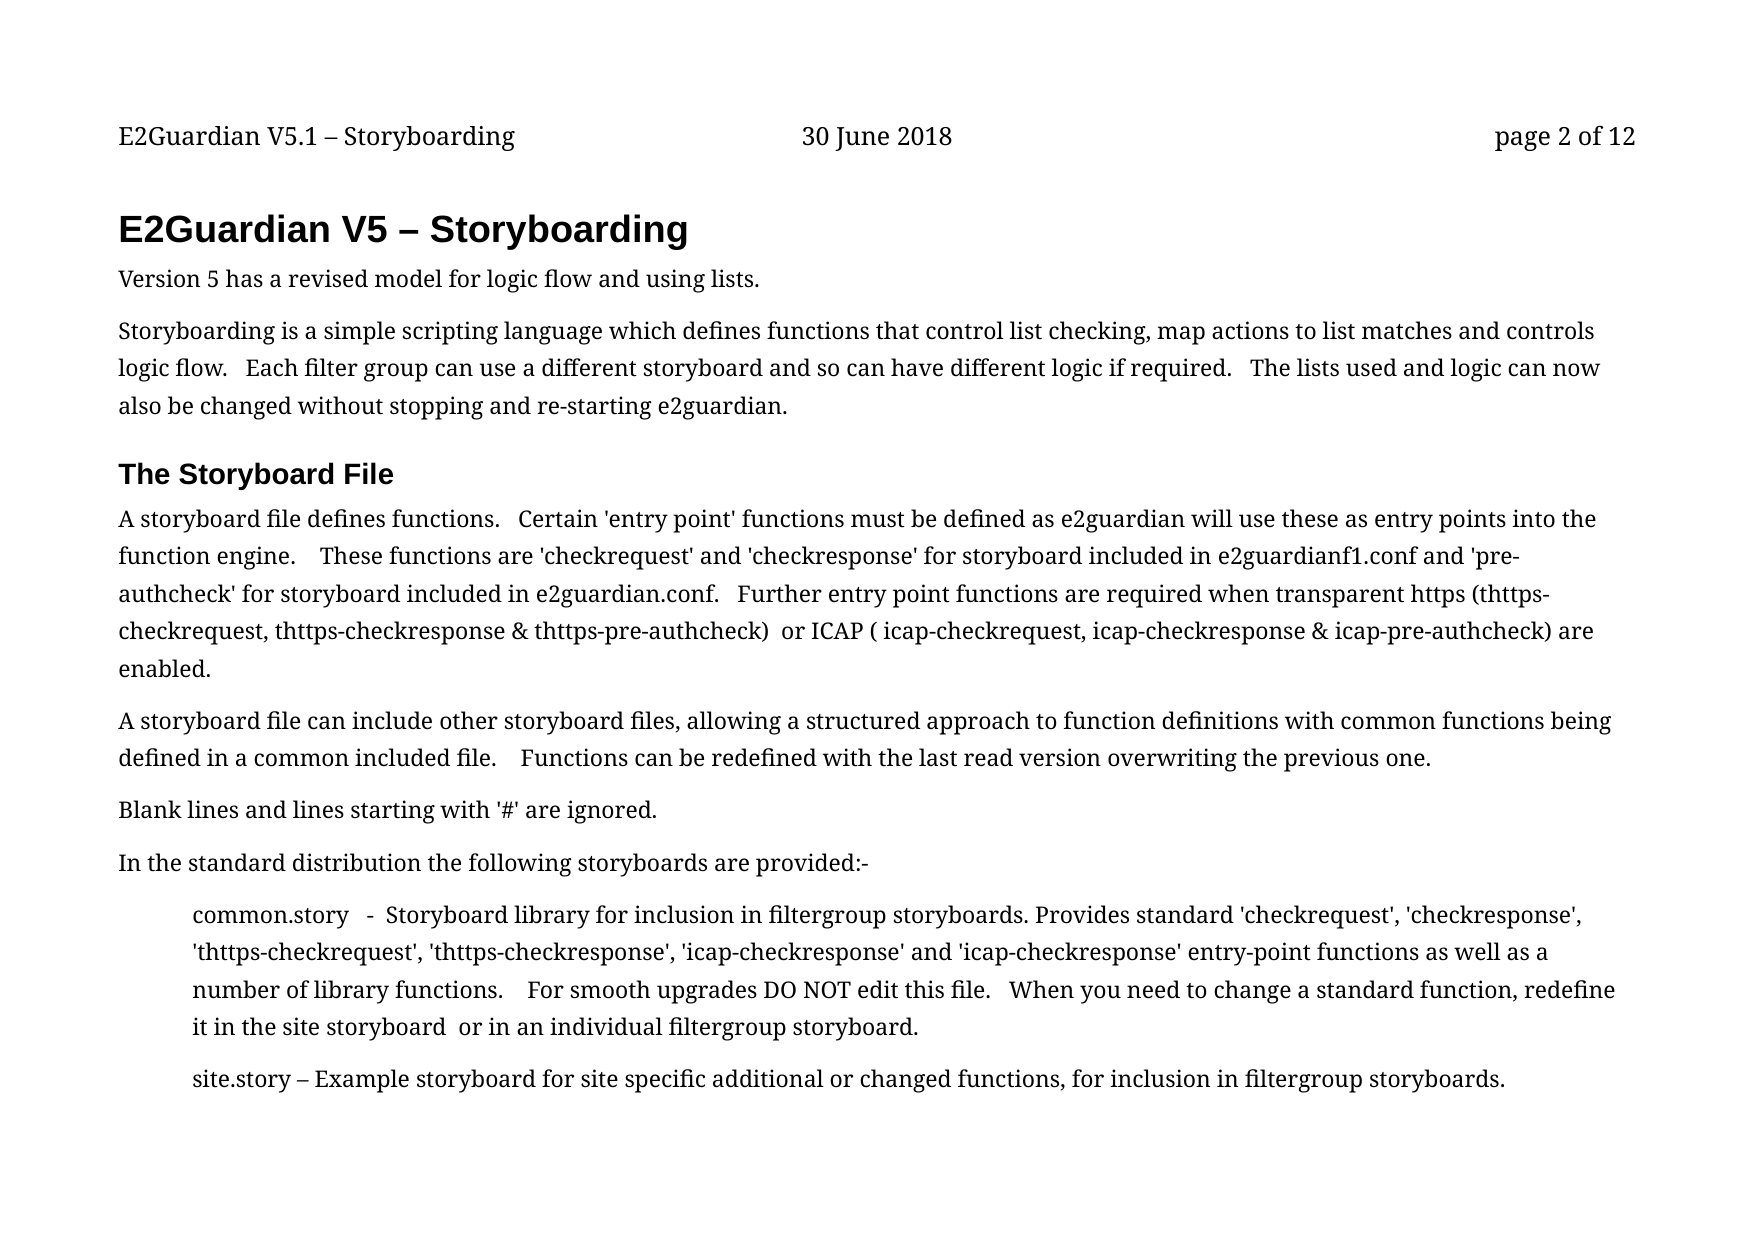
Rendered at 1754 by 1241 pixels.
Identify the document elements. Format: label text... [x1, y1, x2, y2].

text site.story – Example storyboard for site specific additional or changed functions, for inclusion in filtergroup storyboards. [192, 1063, 1636, 1094]
subtitle E2Guardian V5 – Storyboarding [118, 207, 1636, 250]
subtitle The Storyboard File [118, 457, 1636, 490]
text In the standard distribution the following storyboards are provided:- [118, 847, 1636, 878]
text Blank lines and lines starting with '#' are ignored. [118, 794, 1636, 826]
text Version 5 has a revised model for logic flow and using lists. [118, 263, 1636, 294]
text Storyboarding is a simple scripting language which defines functions that control list checking, map actions to list matches and controls logic flow. Each filter group can use a different storyboard and so can have different logic if required. The lists used and logic can now also be changed without stopping and re-starting e2guardian. [118, 315, 1636, 421]
text A storyboard file can include other storyboard files, allowing a structured approach to function definitions with common functions being defined in a common included file. Functions can be redefined with the last read version overwriting the previous one. [118, 705, 1636, 774]
text A storyboard file defines functions. Certain 'entry point' functions must be defined as e2guardian will use these as entry points into the function engine. These functions are 'checkrequest' and 'checkresponse' for storyboard included in e2guardianf1.conf and 'pre-authcheck' for storyboard included in e2guardian.conf. Further entry point functions are required when transparent https (thttps-checkrequest, thttps-checkresponse & thttps-pre-authcheck) or ICAP ( icap-checkrequest, icap-checkresponse & icap-pre-authcheck) are enabled. [118, 503, 1636, 684]
text common.story - Storyboard library for inclusion in filtergroup storyboards. Provides standard 'checkrequest', 'checkresponse', 'thttps-checkrequest', 'thttps-checkresponse', 'icap-checkresponse' and 'icap-checkresponse' entry-point functions as well as a number of library functions. For smooth upgrades DO NOT edit this file. When you need to change a standard function, redefine it in the site storyboard or in an individual filtergroup storyboard. [192, 899, 1636, 1042]
